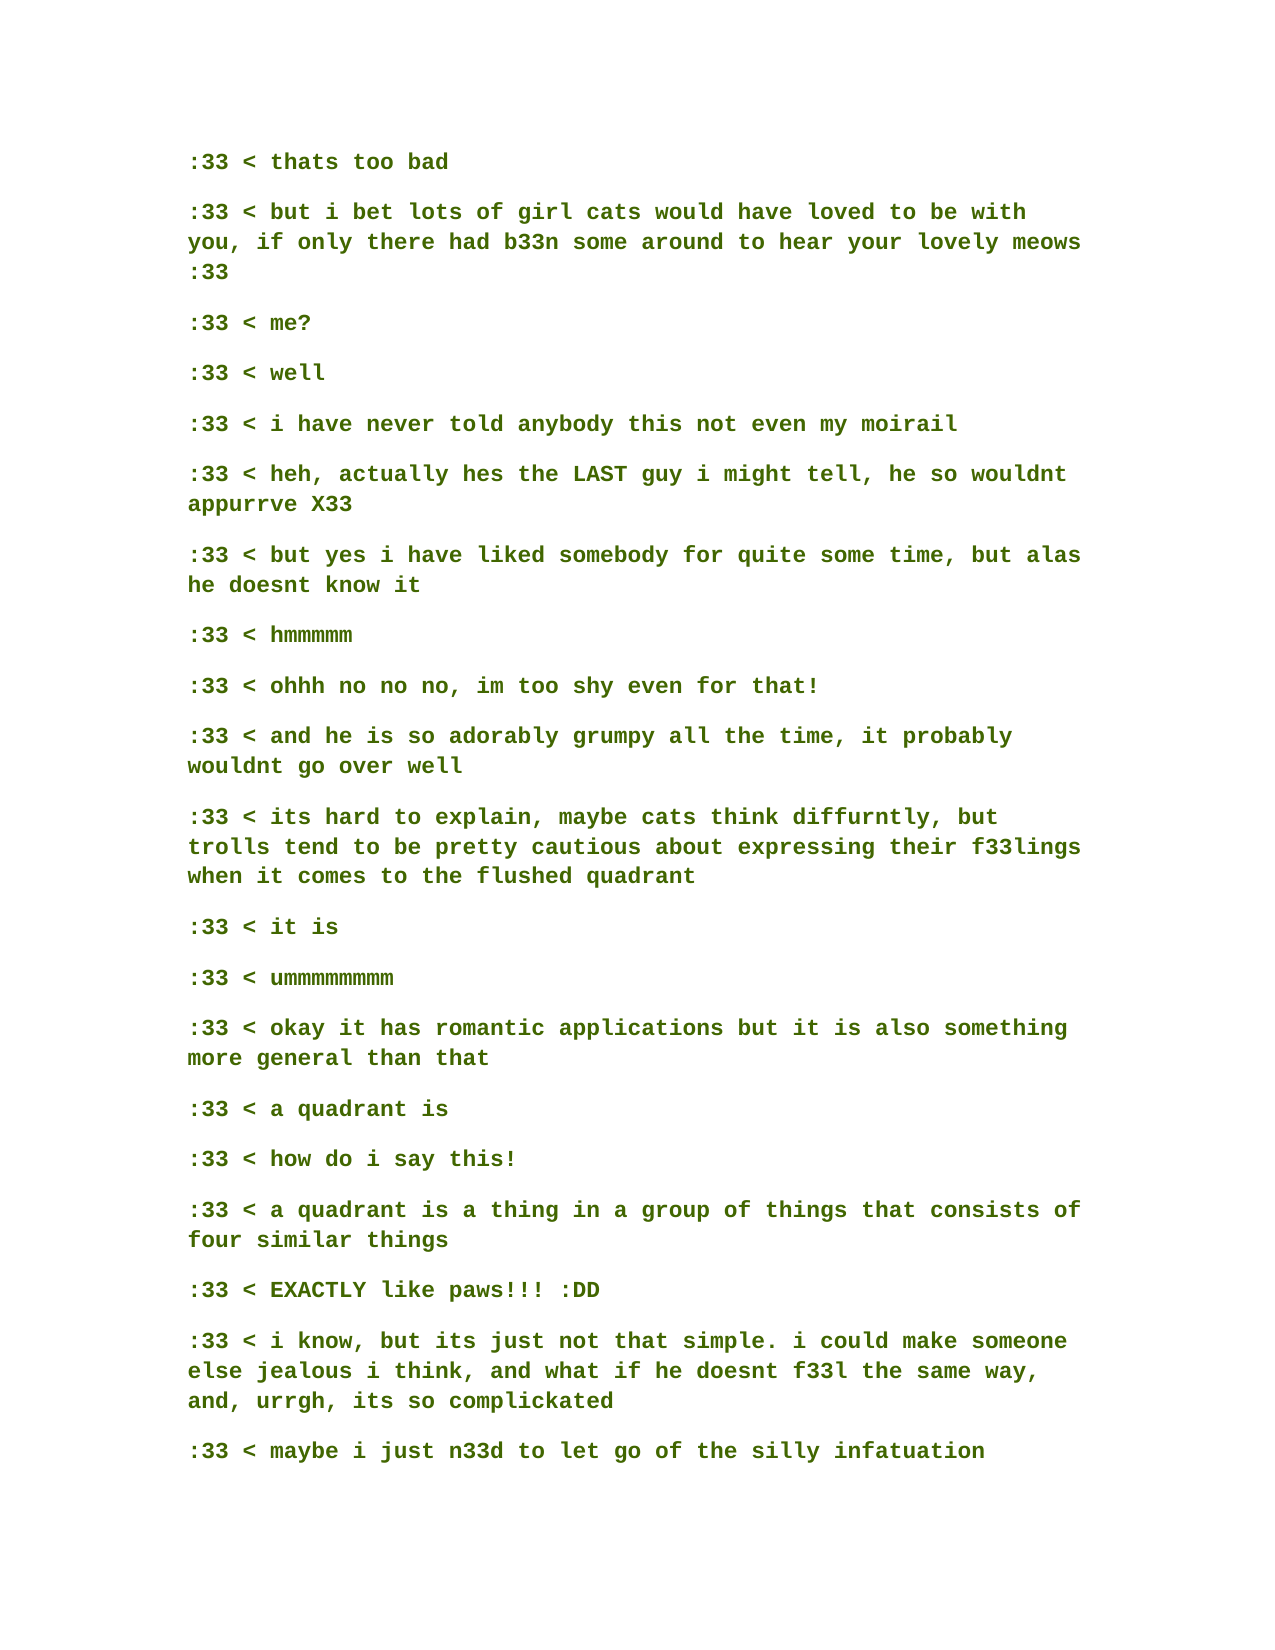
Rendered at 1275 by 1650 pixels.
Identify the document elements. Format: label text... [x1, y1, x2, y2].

text :33 < maybe i just n33d to let go of the silly infatuation [187, 1439, 1087, 1466]
text :33 < but yes i have liked somebody for quite some time, but alas he doesnt know it [187, 543, 1087, 599]
text :33 < but i bet lots of girl cats would have loved to be with you, if only there had b33n some around to hear your lovely meows :33 [187, 201, 1087, 286]
text :33 < ummmmmmmm [187, 966, 1087, 992]
text :33 < hmmmmm [187, 623, 1087, 649]
text :33 < well [187, 361, 1087, 387]
text :33 < how do i say this! [187, 1148, 1087, 1174]
text :33 < me? [187, 311, 1087, 337]
text :33 < ohhh no no no, im too shy even for that! [187, 674, 1087, 700]
text :33 < a quadrant is a thing in a group of things that consists of four similar things [187, 1198, 1087, 1254]
text :33 < a quadrant is [187, 1097, 1087, 1123]
text :33 < okay it has romantic applications but it is also something more general than that [187, 1017, 1087, 1072]
text :33 < and he is so adorably grumpy all the time, it probably wouldnt go over well [187, 725, 1087, 781]
text :33 < EXACTLY like paws!!! :DD [187, 1279, 1087, 1305]
text :33 < it is [187, 915, 1087, 941]
text :33 < heh, actually hes the LAST guy i might tell, he so wouldnt appurrve X33 [187, 463, 1087, 518]
text :33 < i know, but its just not that simple. i could make someone else jealous i think, and what if he doesnt f33l the same way, and, urrgh, its so complickated [187, 1329, 1087, 1415]
text :33 < i have never told anybody this not even my moirail [187, 412, 1087, 438]
text :33 < its hard to explain, maybe cats think diffurntly, but trolls tend to be pretty cautious about expressing their f33lings when it comes to the flushed quadrant [187, 805, 1087, 891]
text :33 < thats too bad [187, 150, 1087, 176]
